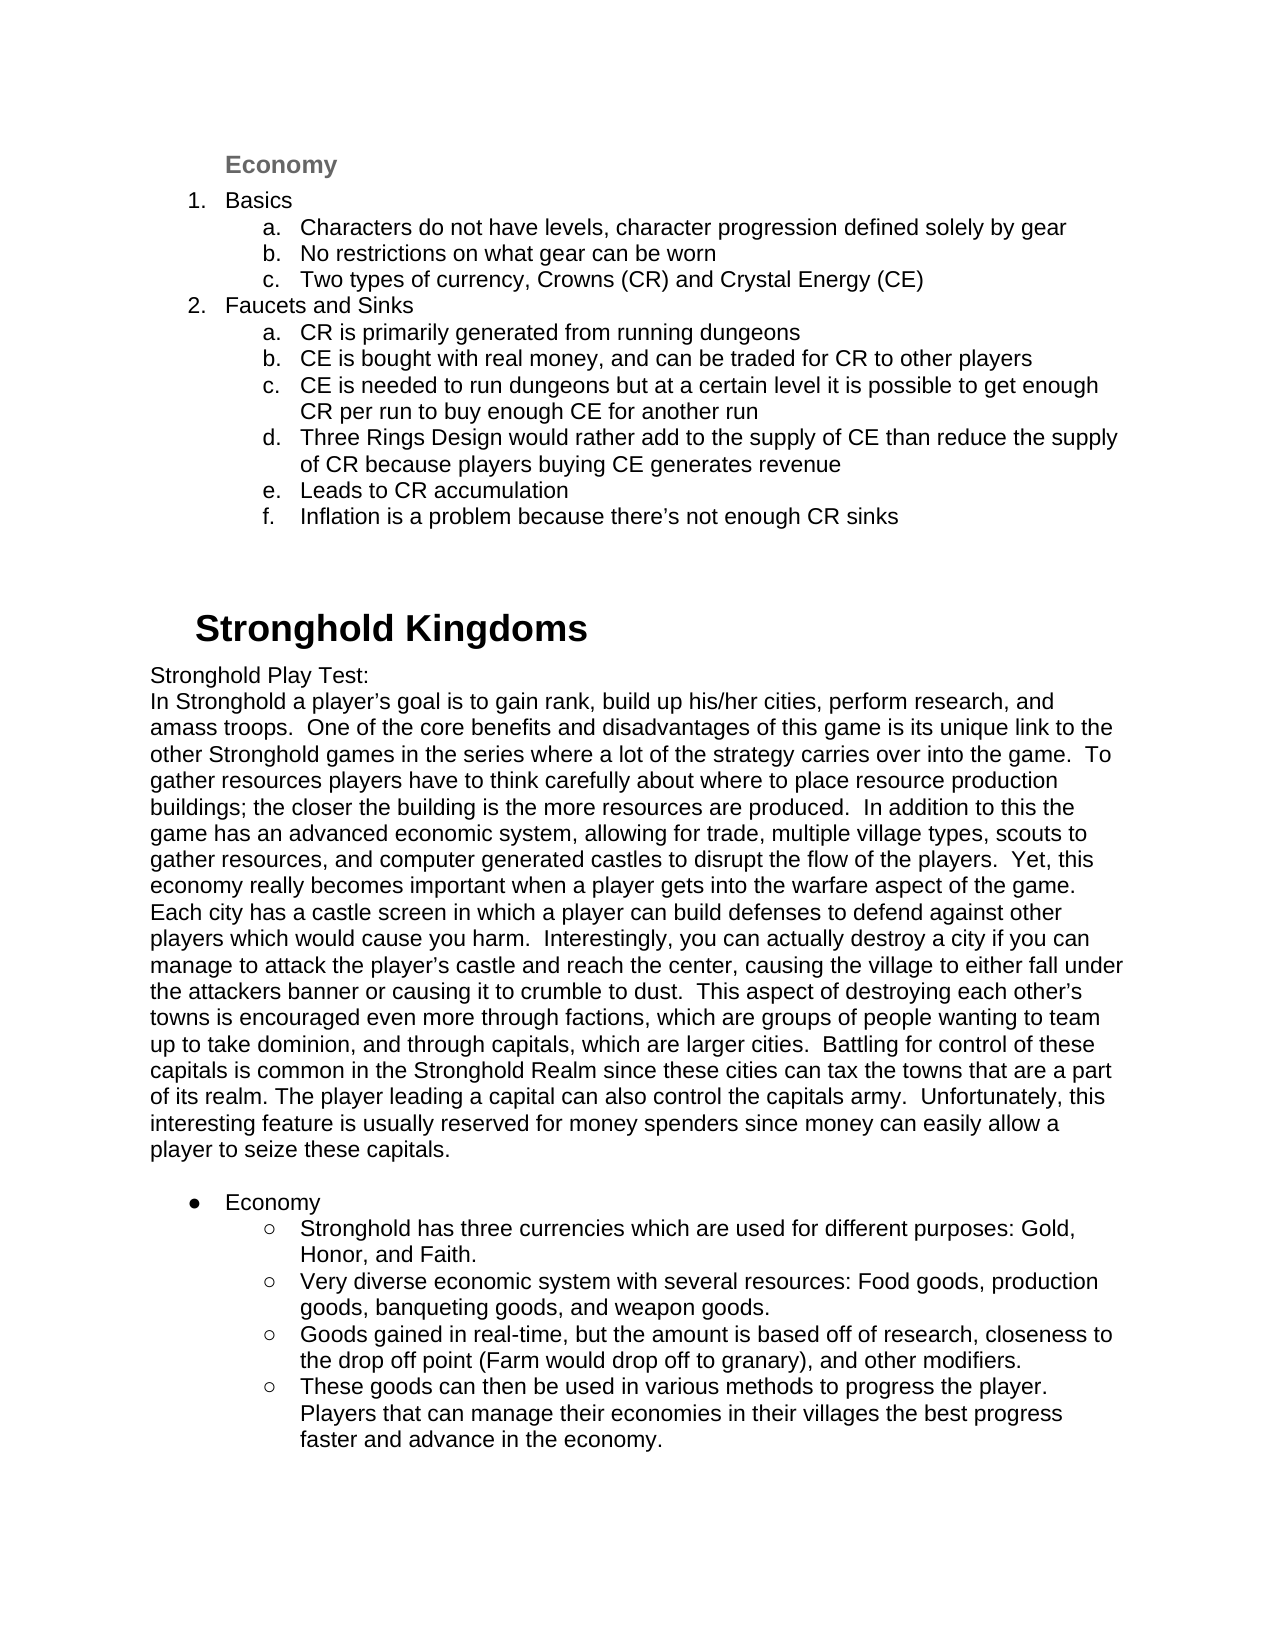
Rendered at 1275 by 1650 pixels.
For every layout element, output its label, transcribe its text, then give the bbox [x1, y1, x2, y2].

list Faucets and Sinks [187, 292, 1125, 319]
list Goods gained in real-time, but the amount is based off of research, closeness to the drop off point (Farm would drop off to granary), and other modifiers. [262, 1321, 1125, 1373]
list Leads to CR accumulation [262, 477, 1125, 503]
list CR is primarily generated from running dungeons [262, 319, 1125, 345]
subtitle Economy [150, 150, 1125, 179]
text In Stronghold a player’s goal is to gain rank, build up his/her cities, perform research, and amass troops. One of the core benefits and disadvantages of this game is its unique link to the other Stronghold games in the series where a lot of the strategy carries over into the game. To gather resources players have to think carefully about where to place resource production buildings; the closer the building is the more resources are produced. In addition to this the game has an advanced economic system, allowing for trade, multiple village types, scouts to gather resources, and computer generated castles to disrupt the flow of the players. Yet, this economy really becomes important when a player gets into the warfare aspect of the game. Each city has a castle screen in which a player can build defenses to defend against other players which would cause you harm. Interestingly, you can actually destroy a city if you can manage to attack the player’s castle and reach the center, causing the village to either fall under the attackers banner or causing it to crumble to dust. This aspect of destroying each other’s towns is encouraged even more through factions, which are groups of people wanting to team up to take dominion, and through capitals, which are larger cities. Battling for control of these capitals is common in the Stronghold Realm since these cities can tax the towns that are a part of its realm. The player leading a capital can also control the capitals army. Unfortunately, this interesting feature is usually reserved for money spenders since money can easily allow a player to seize these capitals. [150, 688, 1125, 1162]
list Very diverse economic system with several resources: Food goods, production goods, banqueting goods, and weapon goods. [262, 1268, 1125, 1321]
list Characters do not have levels, character progression defined solely by gear [262, 213, 1125, 240]
subtitle Stronghold Kingdoms [150, 606, 1125, 649]
list Three Rings Design would rather add to the supply of CE than reduce the supply of CR because players buying CE generates revenue [262, 424, 1125, 477]
text Stronghold Play Test: [150, 662, 1125, 688]
list CE is bought with real money, and can be traded for CR to other players [262, 345, 1125, 372]
list Inflation is a problem because there’s not enough CR sinks [262, 503, 1125, 530]
list Basics [187, 187, 1125, 213]
list Two types of currency, Crowns (CR) and Crystal Energy (CE) [262, 266, 1125, 292]
list CE is needed to run dungeons but at a certain level it is possible to get enough CR per run to buy enough CE for another run [262, 372, 1125, 424]
list Economy [187, 1189, 1125, 1215]
list Stronghold has three currencies which are used for different purposes: Gold, Honor, and Faith. [262, 1215, 1125, 1268]
list These goods can then be used in various methods to progress the player. Players that can manage their economies in their villages the best progress faster and advance in the economy. [262, 1373, 1125, 1452]
list No restrictions on what gear can be worn [262, 240, 1125, 266]
